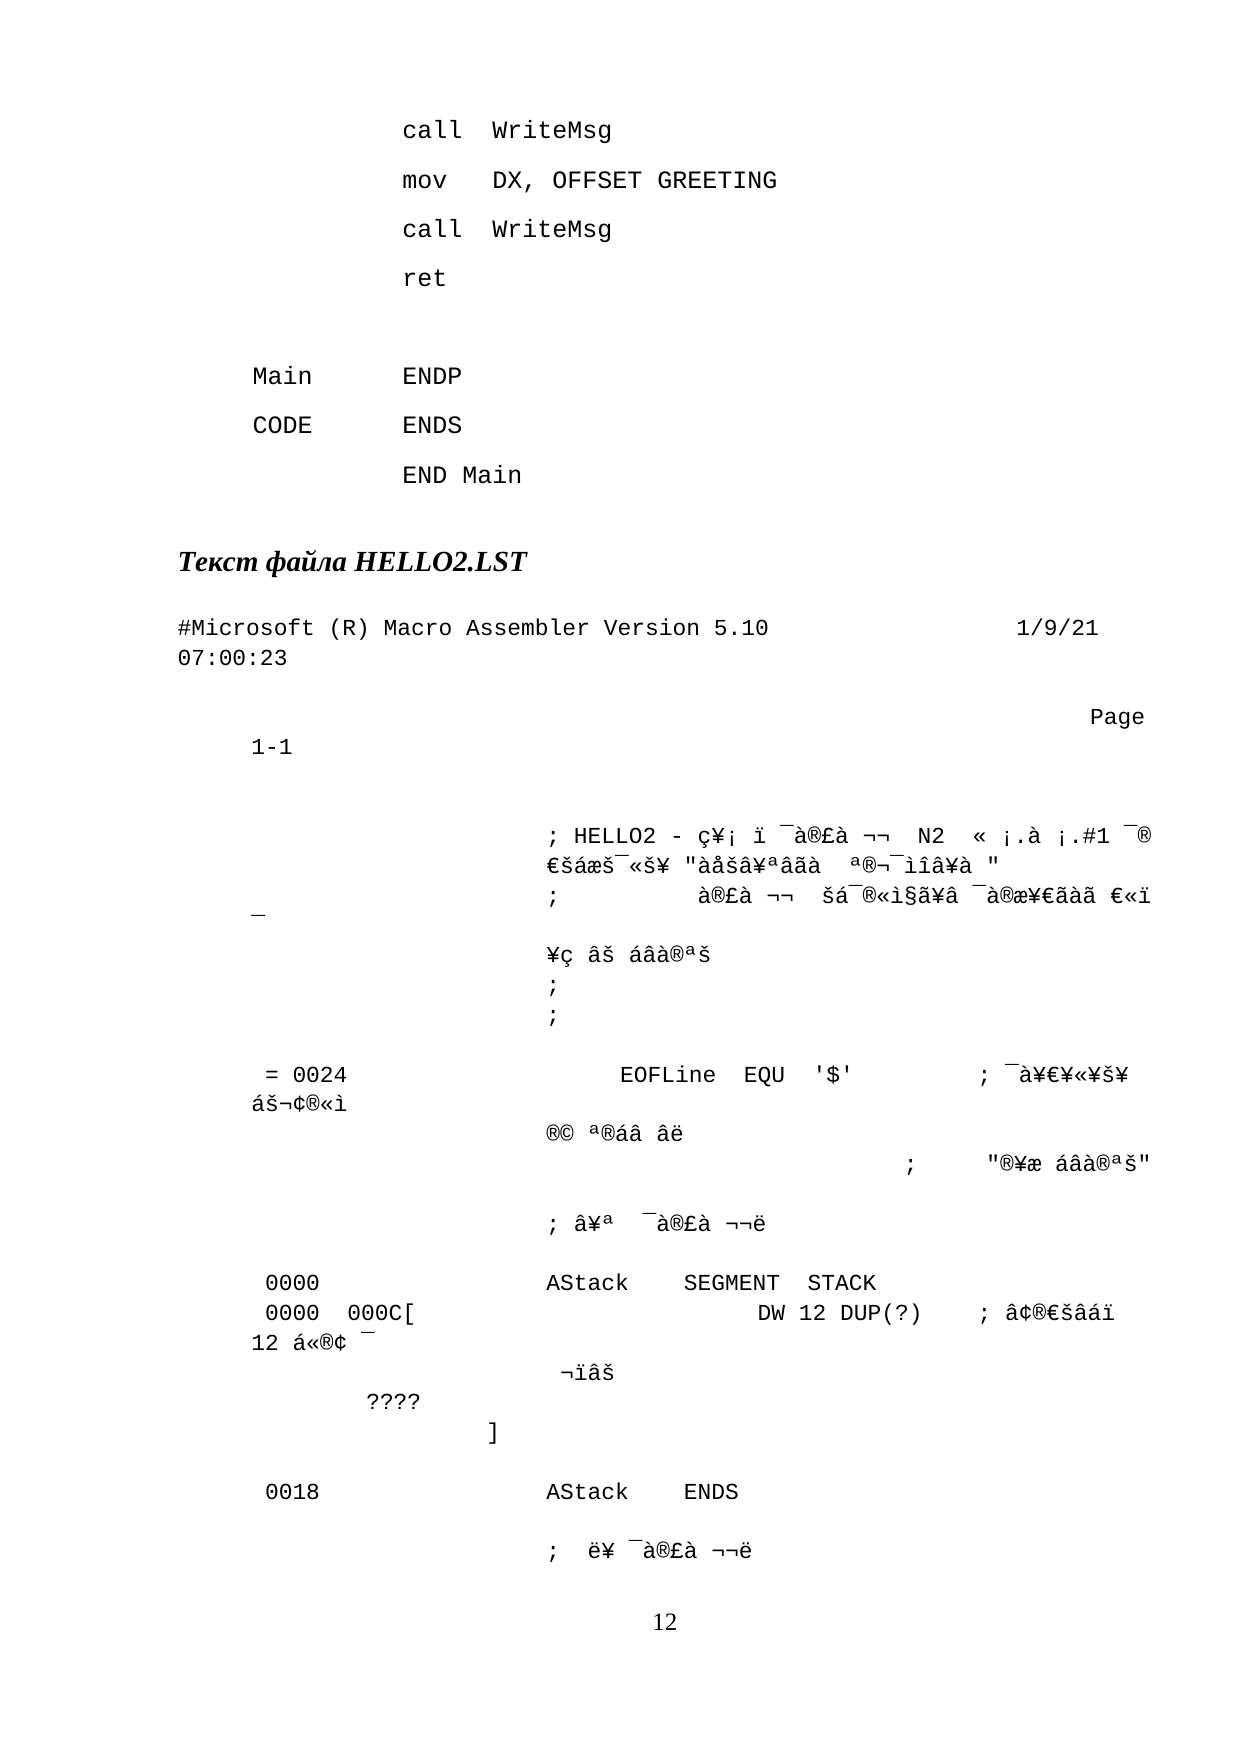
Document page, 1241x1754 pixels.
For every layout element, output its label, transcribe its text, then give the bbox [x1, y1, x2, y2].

text = 0024 EOFLine EQU '$' ; ¯à¥€¥«¥­š¥ áš¬¢®«ì [251, 1063, 1152, 1119]
text 0000 AStack SEGMENT STACK [251, 1271, 1152, 1297]
text call WriteMsg [252, 216, 1152, 245]
text #Microsoft (R) Macro Assembler Version 5.10 1/9/21 07:00:23 [177, 616, 1152, 672]
text ; à®£à ¬¬ šá¯®«ì§ã¥â ¯à®æ¥€ãàã €«ï ¯ [251, 884, 1152, 940]
text ret [252, 266, 1152, 294]
text ;  ­­ë¥ ¯à®£à ¬¬ë [251, 1539, 1152, 1566]
text Page 1-1 [251, 705, 1152, 761]
text mov DX, OFFSET GREETING [252, 167, 1152, 196]
text ???? [251, 1391, 1152, 1417]
text ­®© ª®­áâ ­âë [251, 1122, 1152, 1148]
text 0000 000C[ DW 12 DUP(?) ; â¢®€šâáï 12 á«®¢ ¯ [251, 1301, 1152, 1357]
text ; [251, 973, 1152, 999]
text call WriteMsg [252, 118, 1152, 146]
text Main ENDP [252, 364, 1152, 392]
text ¥ç âš áâà®ªš [251, 944, 1152, 970]
text ; "®­¥æ áâà®ªš" [251, 1152, 1152, 1178]
text CODE ENDS [252, 413, 1152, 441]
text 0018 AStack ENDS [251, 1480, 1152, 1506]
text Текст файла HELLO2.LST [177, 544, 1152, 578]
text ; â¥ª ¯à®£à ¬¬ë [251, 1212, 1152, 1238]
text ] [251, 1420, 1152, 1446]
text END Main [252, 462, 1152, 491]
text €šáæš¯«š­¥ "àåšâ¥ªâãà ª®¬¯ìîâ¥à " [251, 854, 1152, 880]
text ¬ïâš [251, 1361, 1152, 1387]
text ; HELLO2 - ç¥¡­ ï ¯à®£à ¬¬ N2 « ¡.à ¡.#1 ¯® [251, 824, 1152, 851]
text ;    [251, 1003, 1152, 1029]
